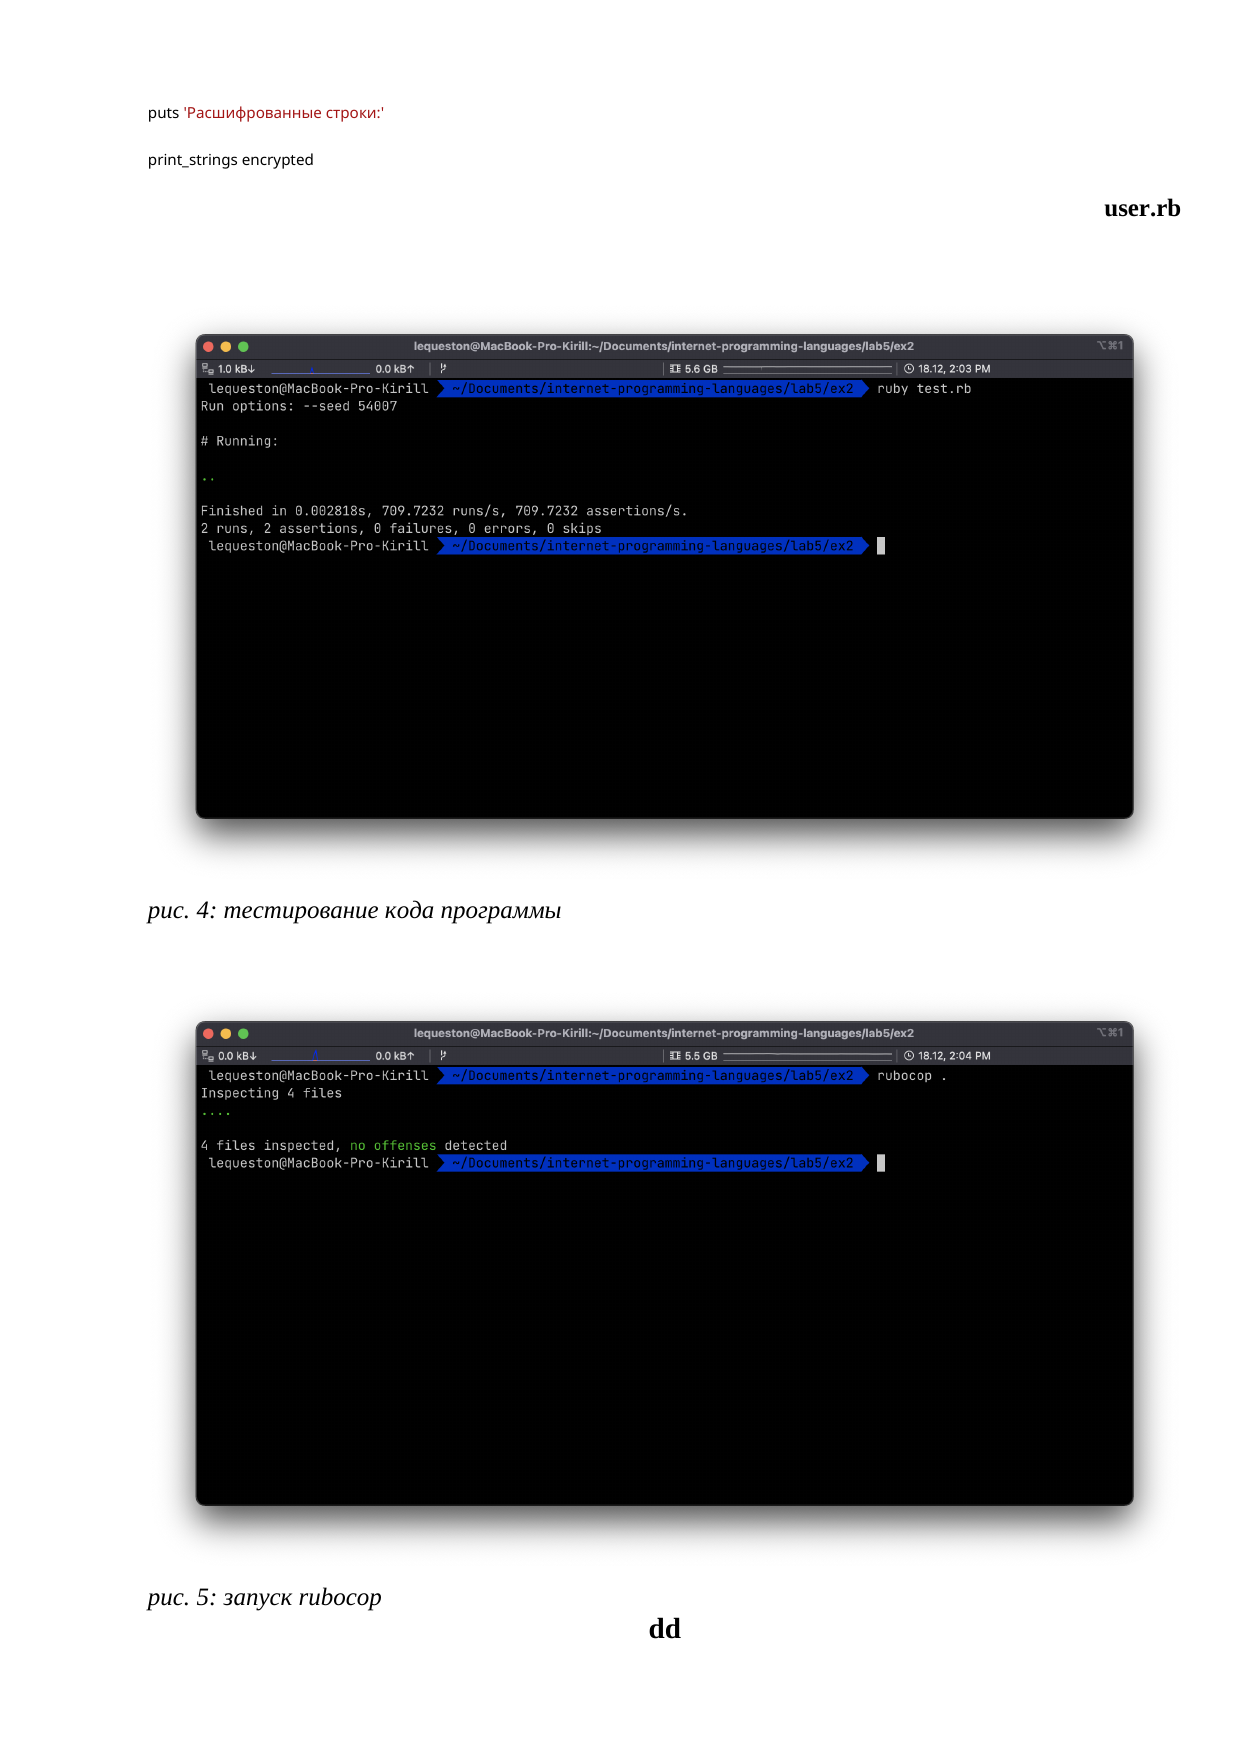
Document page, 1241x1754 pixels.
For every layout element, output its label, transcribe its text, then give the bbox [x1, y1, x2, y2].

text рис. 5: запуск rubocop [148, 1570, 1181, 1611]
picture [147, 988, 1182, 1570]
text [148, 976, 1181, 988]
text рис. 4: тестирование кода программы [148, 883, 1181, 924]
text dd [148, 1611, 1181, 1644]
text user.rb [148, 193, 1181, 222]
text print_strings encrypted [148, 147, 1181, 170]
picture [147, 301, 1182, 883]
text puts 'Расшифрованные строки:' [148, 99, 1181, 122]
